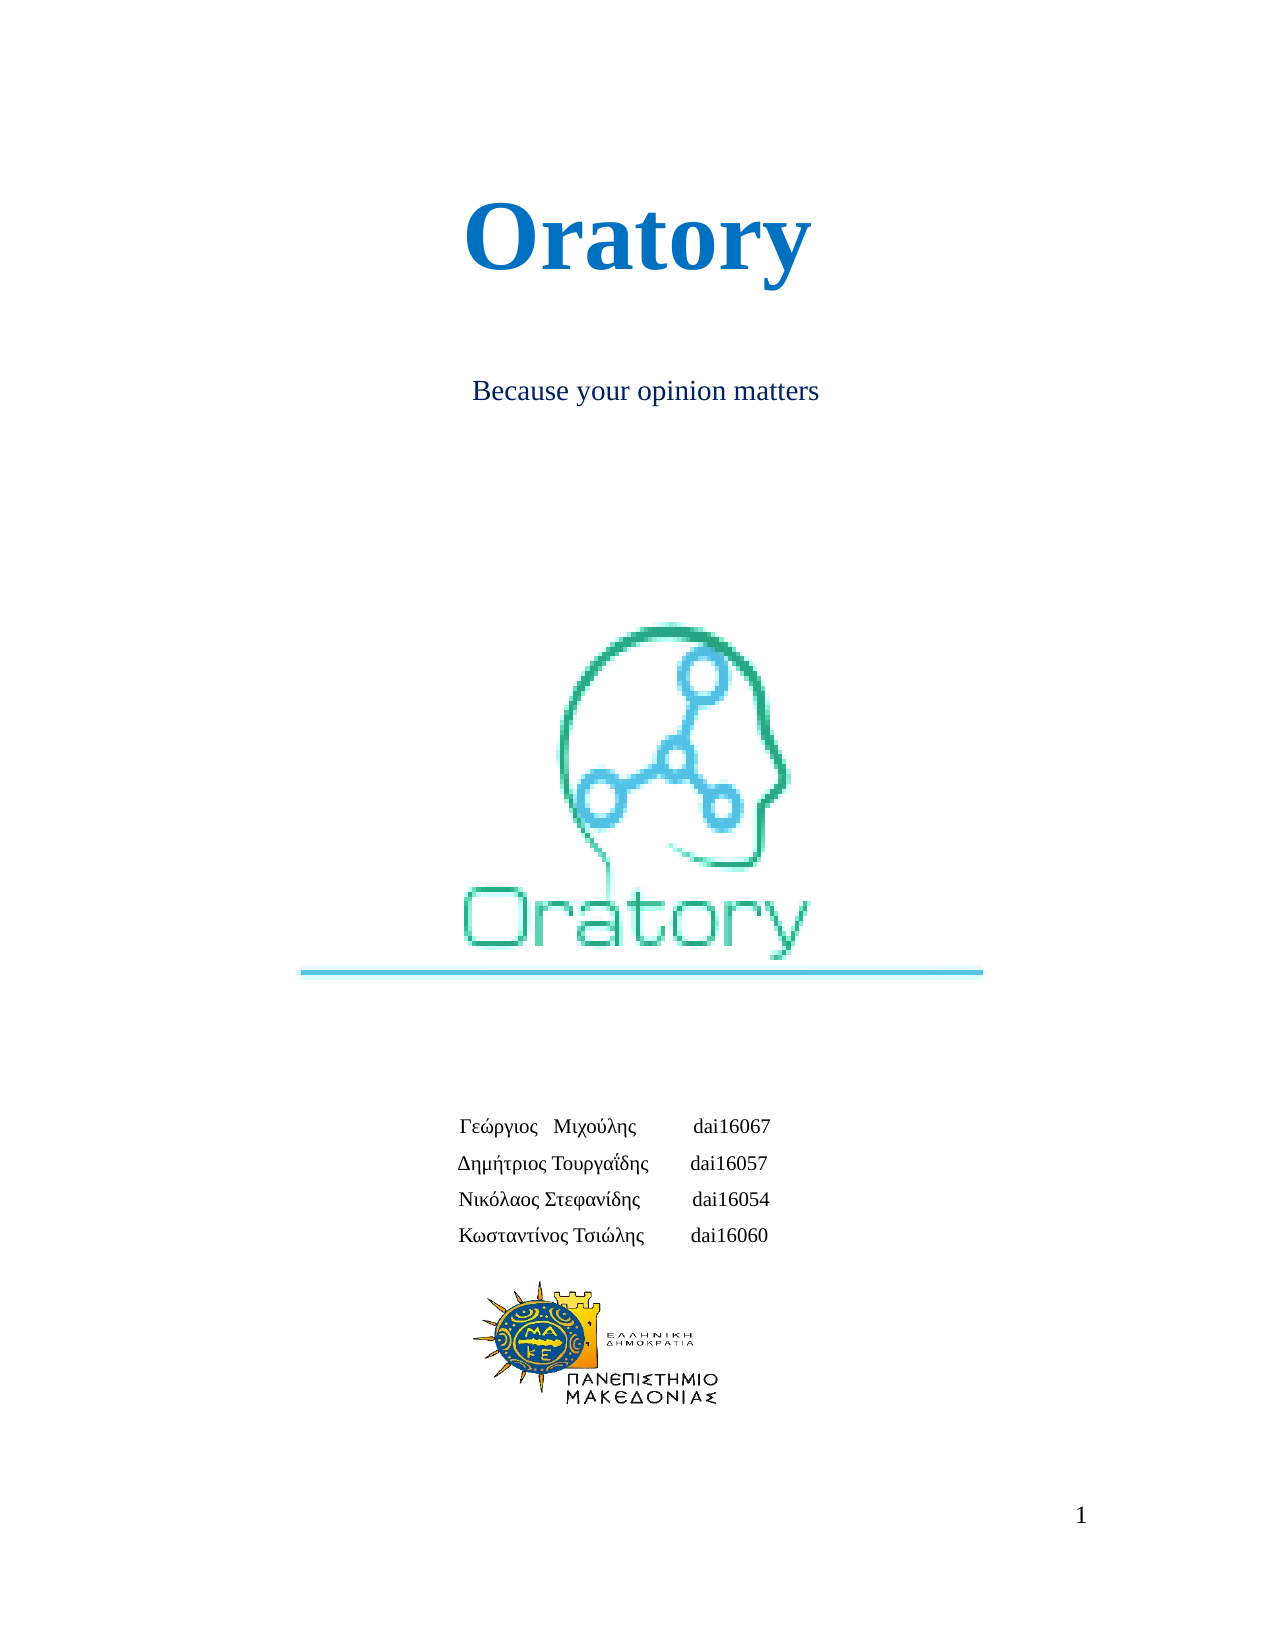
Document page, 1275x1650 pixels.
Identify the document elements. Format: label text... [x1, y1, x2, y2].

text Γεώργιος Μιχούλης dai16067 [187, 1114, 1087, 1138]
subtitle Because your opinion matters [187, 373, 1087, 407]
text Νικόλαος Στεφανίδης dai16054 [187, 1186, 1087, 1211]
text Κωσταντίνος Τσιώλης dai16060 [187, 1222, 1087, 1247]
text Δημήτριος Τουργαΐδης dai16057 [187, 1150, 1087, 1174]
text Oratory [187, 176, 1087, 291]
